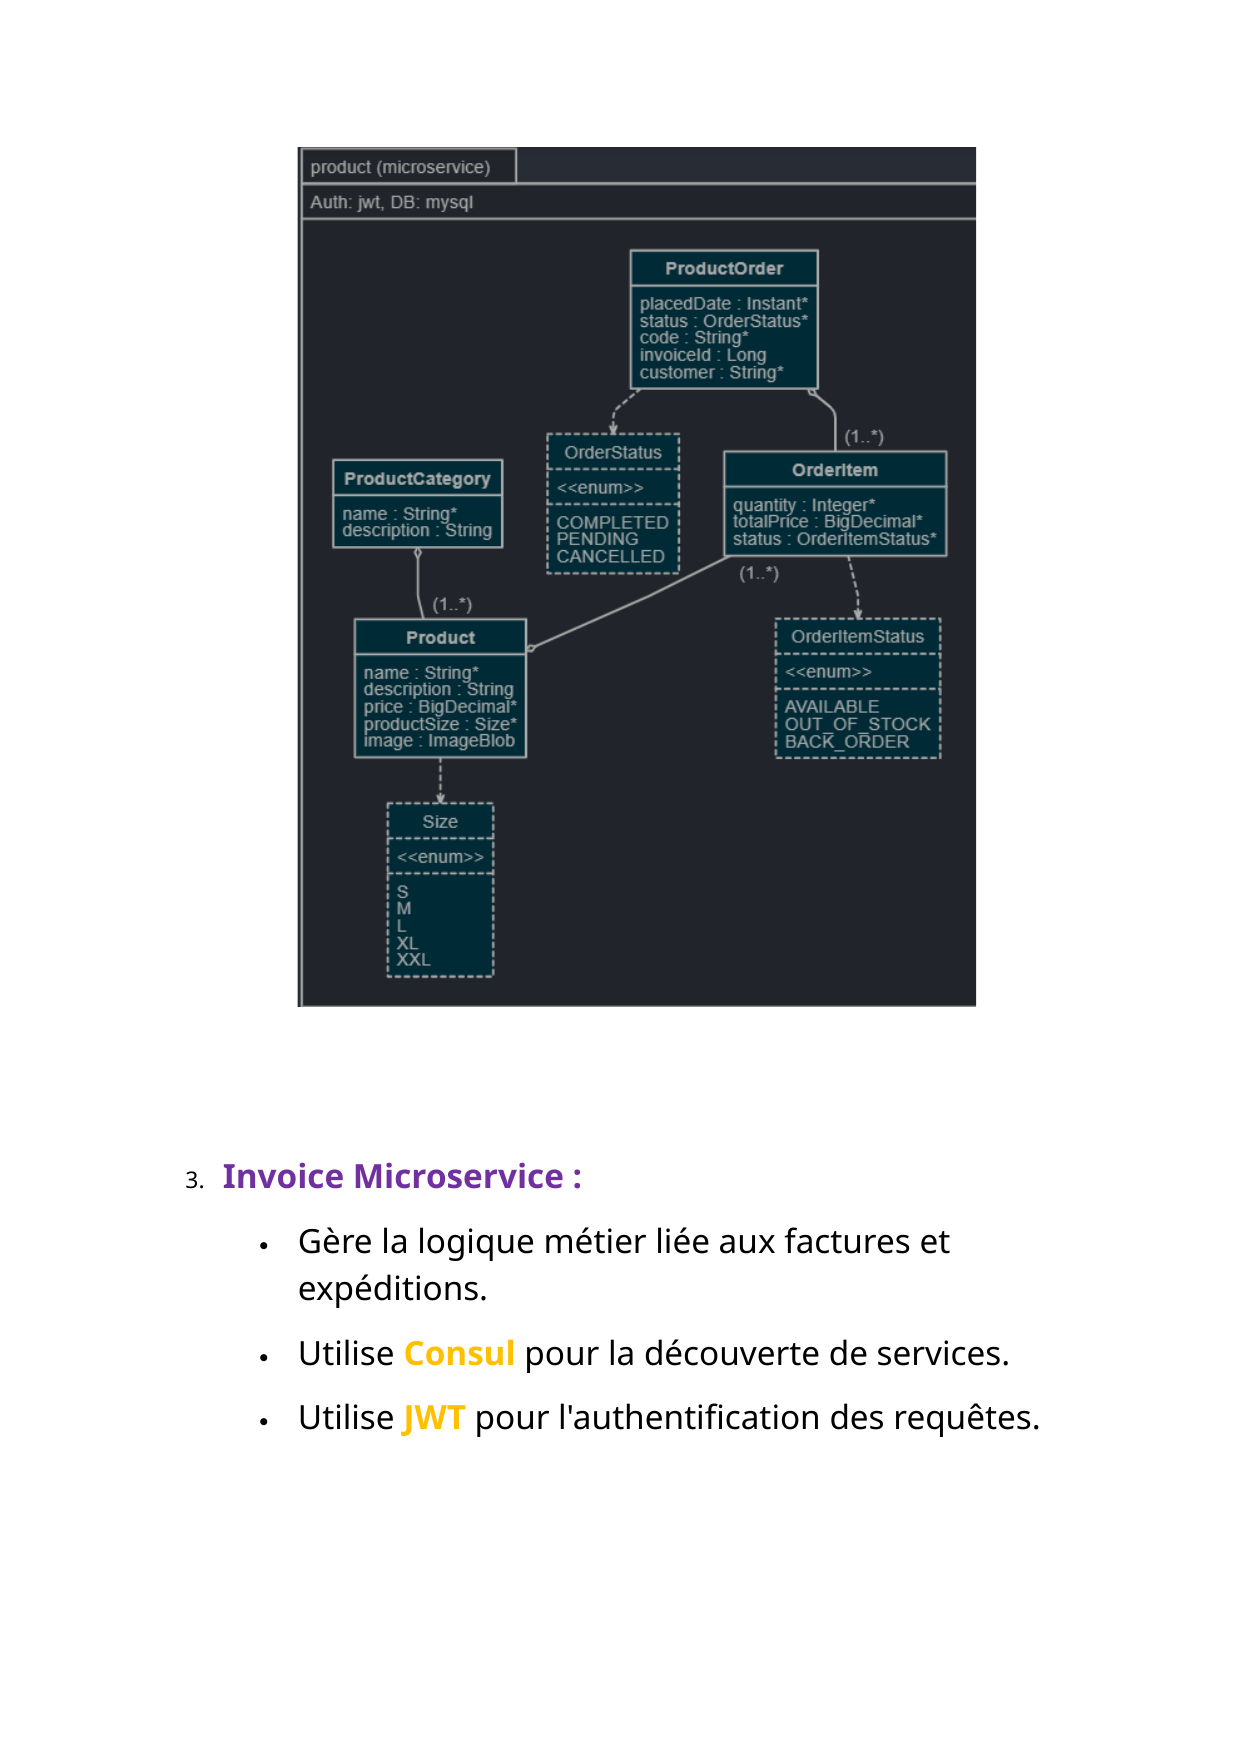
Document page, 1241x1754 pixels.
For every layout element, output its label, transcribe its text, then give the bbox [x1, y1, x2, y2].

list Utilise Consul pour la découverte de services. [260, 1329, 1093, 1375]
list Invoice Microservice : [185, 1153, 1093, 1199]
list Gère la logique métier liée aux factures et expéditions. [260, 1217, 1093, 1311]
list Utilise JWT pour l'authentification des requêtes. [260, 1394, 1093, 1439]
